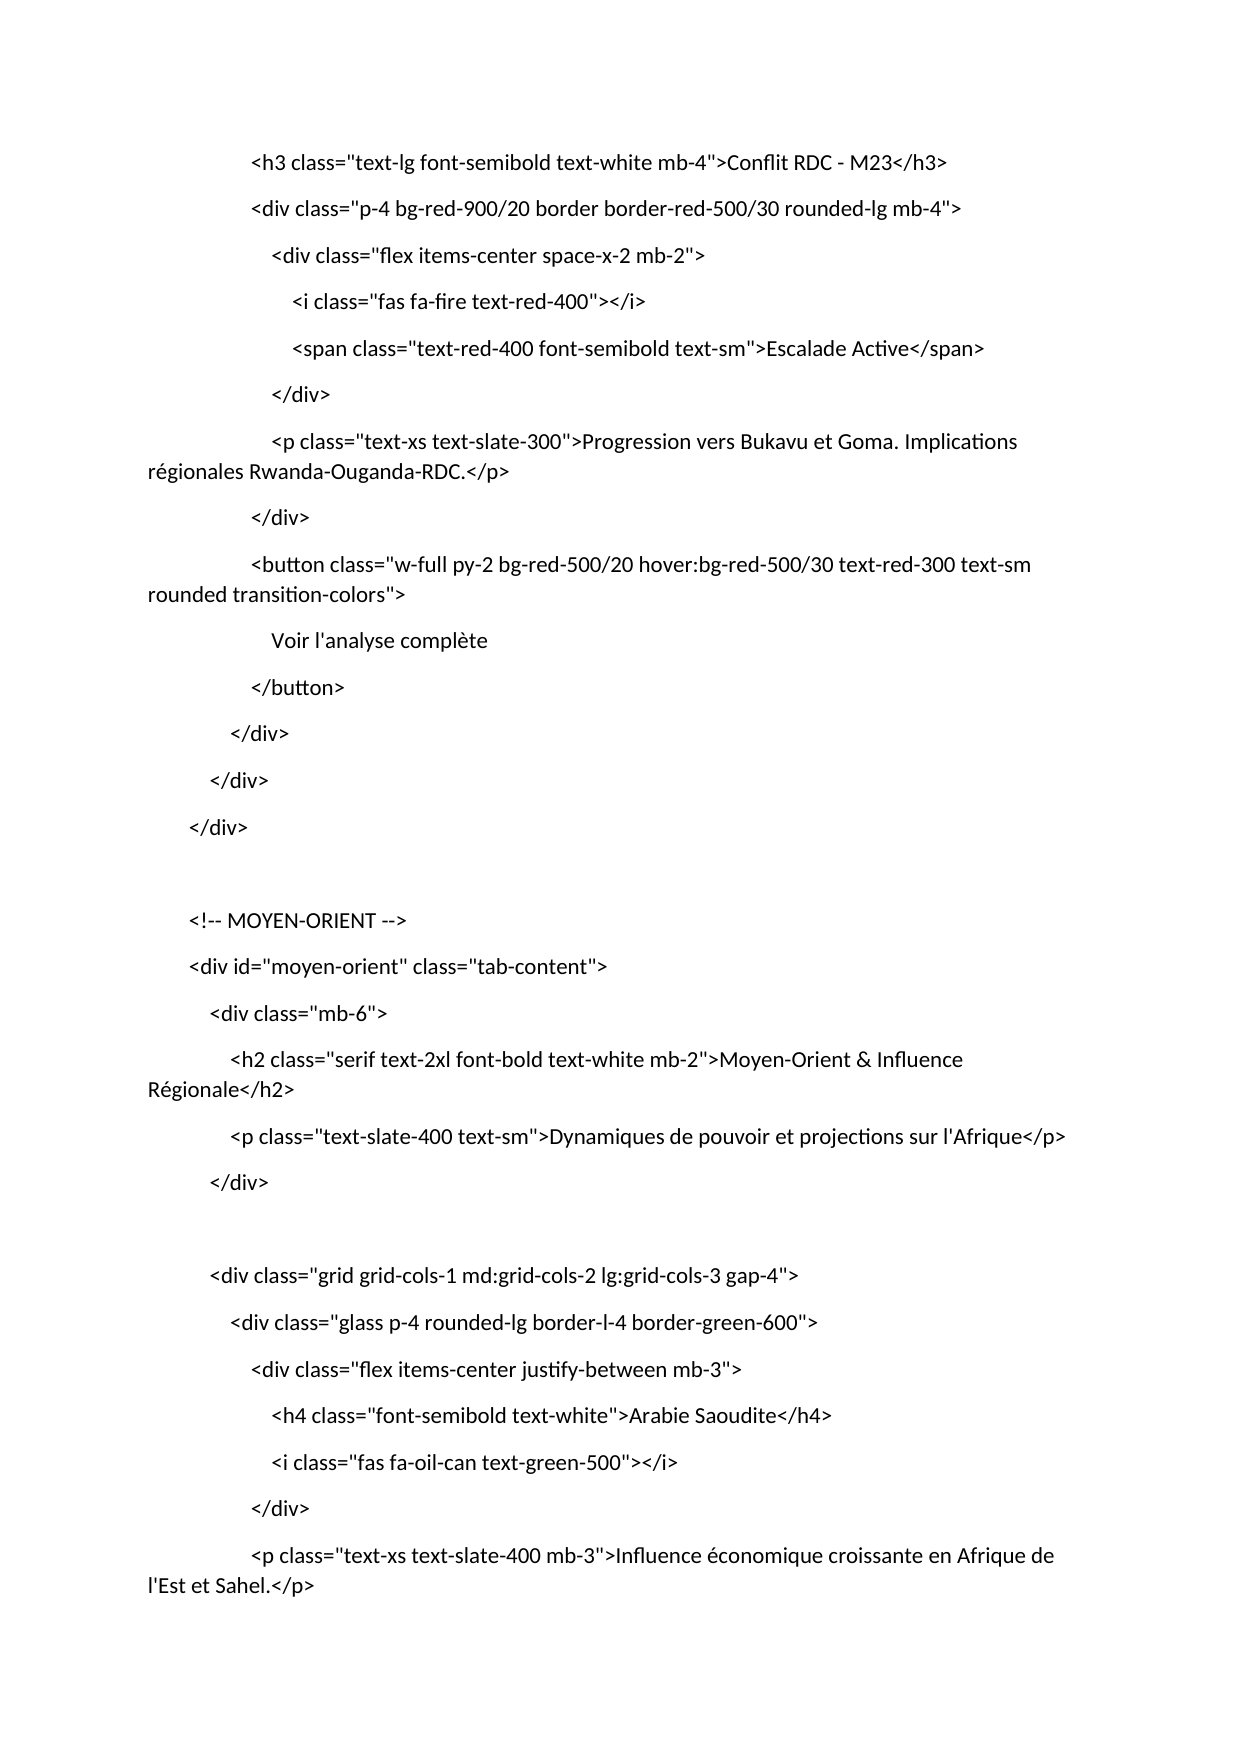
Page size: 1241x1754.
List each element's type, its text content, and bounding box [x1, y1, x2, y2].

text <div class="grid grid-cols-1 md:grid-cols-2 lg:grid-cols-3 gap-4"> [148, 1262, 1093, 1290]
text <div class="flex items-center justify-between mb-3"> [148, 1355, 1093, 1383]
text <!-- MOYEN-ORIENT --> [148, 906, 1093, 934]
text <div class="mb-6"> [148, 999, 1093, 1027]
text </div> [148, 719, 1093, 748]
text </div> [148, 380, 1093, 408]
text <p class="text-xs text-slate-300">Progression vers Bukavu et Goma. Implications régionales Rwanda-Ouganda-RDC.</p> [148, 427, 1093, 485]
text <div class="flex items-center space-x-2 mb-2"> [148, 241, 1093, 269]
text Voir l'analyse complète [148, 626, 1093, 654]
text <i class="fas fa-fire text-red-400"></i> [148, 287, 1093, 315]
text <p class="text-xs text-slate-400 mb-3">Influence économique croissante en Afrique de l'Est et Sahel.</p> [148, 1541, 1093, 1599]
text </div> [148, 1168, 1093, 1197]
text <p class="text-slate-400 text-sm">Dynamiques de pouvoir et projections sur l'Afrique</p> [148, 1122, 1093, 1150]
text </div> [148, 813, 1093, 841]
text </div> [148, 766, 1093, 794]
text <button class="w-full py-2 bg-red-500/20 hover:bg-red-500/30 text-red-300 text-sm rounded transition-colors"> [148, 550, 1093, 608]
text <h2 class="serif text-2xl font-bold text-white mb-2">Moyen-Orient & Influence Régionale</h2> [148, 1046, 1093, 1103]
text <h4 class="font-semibold text-white">Arabie Saoudite</h4> [148, 1401, 1093, 1429]
text </div> [148, 1494, 1093, 1522]
text <span class="text-red-400 font-semibold text-sm">Escalade Active</span> [148, 334, 1093, 362]
text <div id="moyen-orient" class="tab-content"> [148, 952, 1093, 980]
text </div> [148, 503, 1093, 531]
text </button> [148, 673, 1093, 701]
text <i class="fas fa-oil-can text-green-500"></i> [148, 1448, 1093, 1476]
text <div class="p-4 bg-red-900/20 border border-red-500/30 rounded-lg mb-4"> [148, 194, 1093, 222]
text <div class="glass p-4 rounded-lg border-l-4 border-green-600"> [148, 1308, 1093, 1336]
text <h3 class="text-lg font-semibold text-white mb-4">Conflit RDC - M23</h3> [148, 148, 1093, 176]
